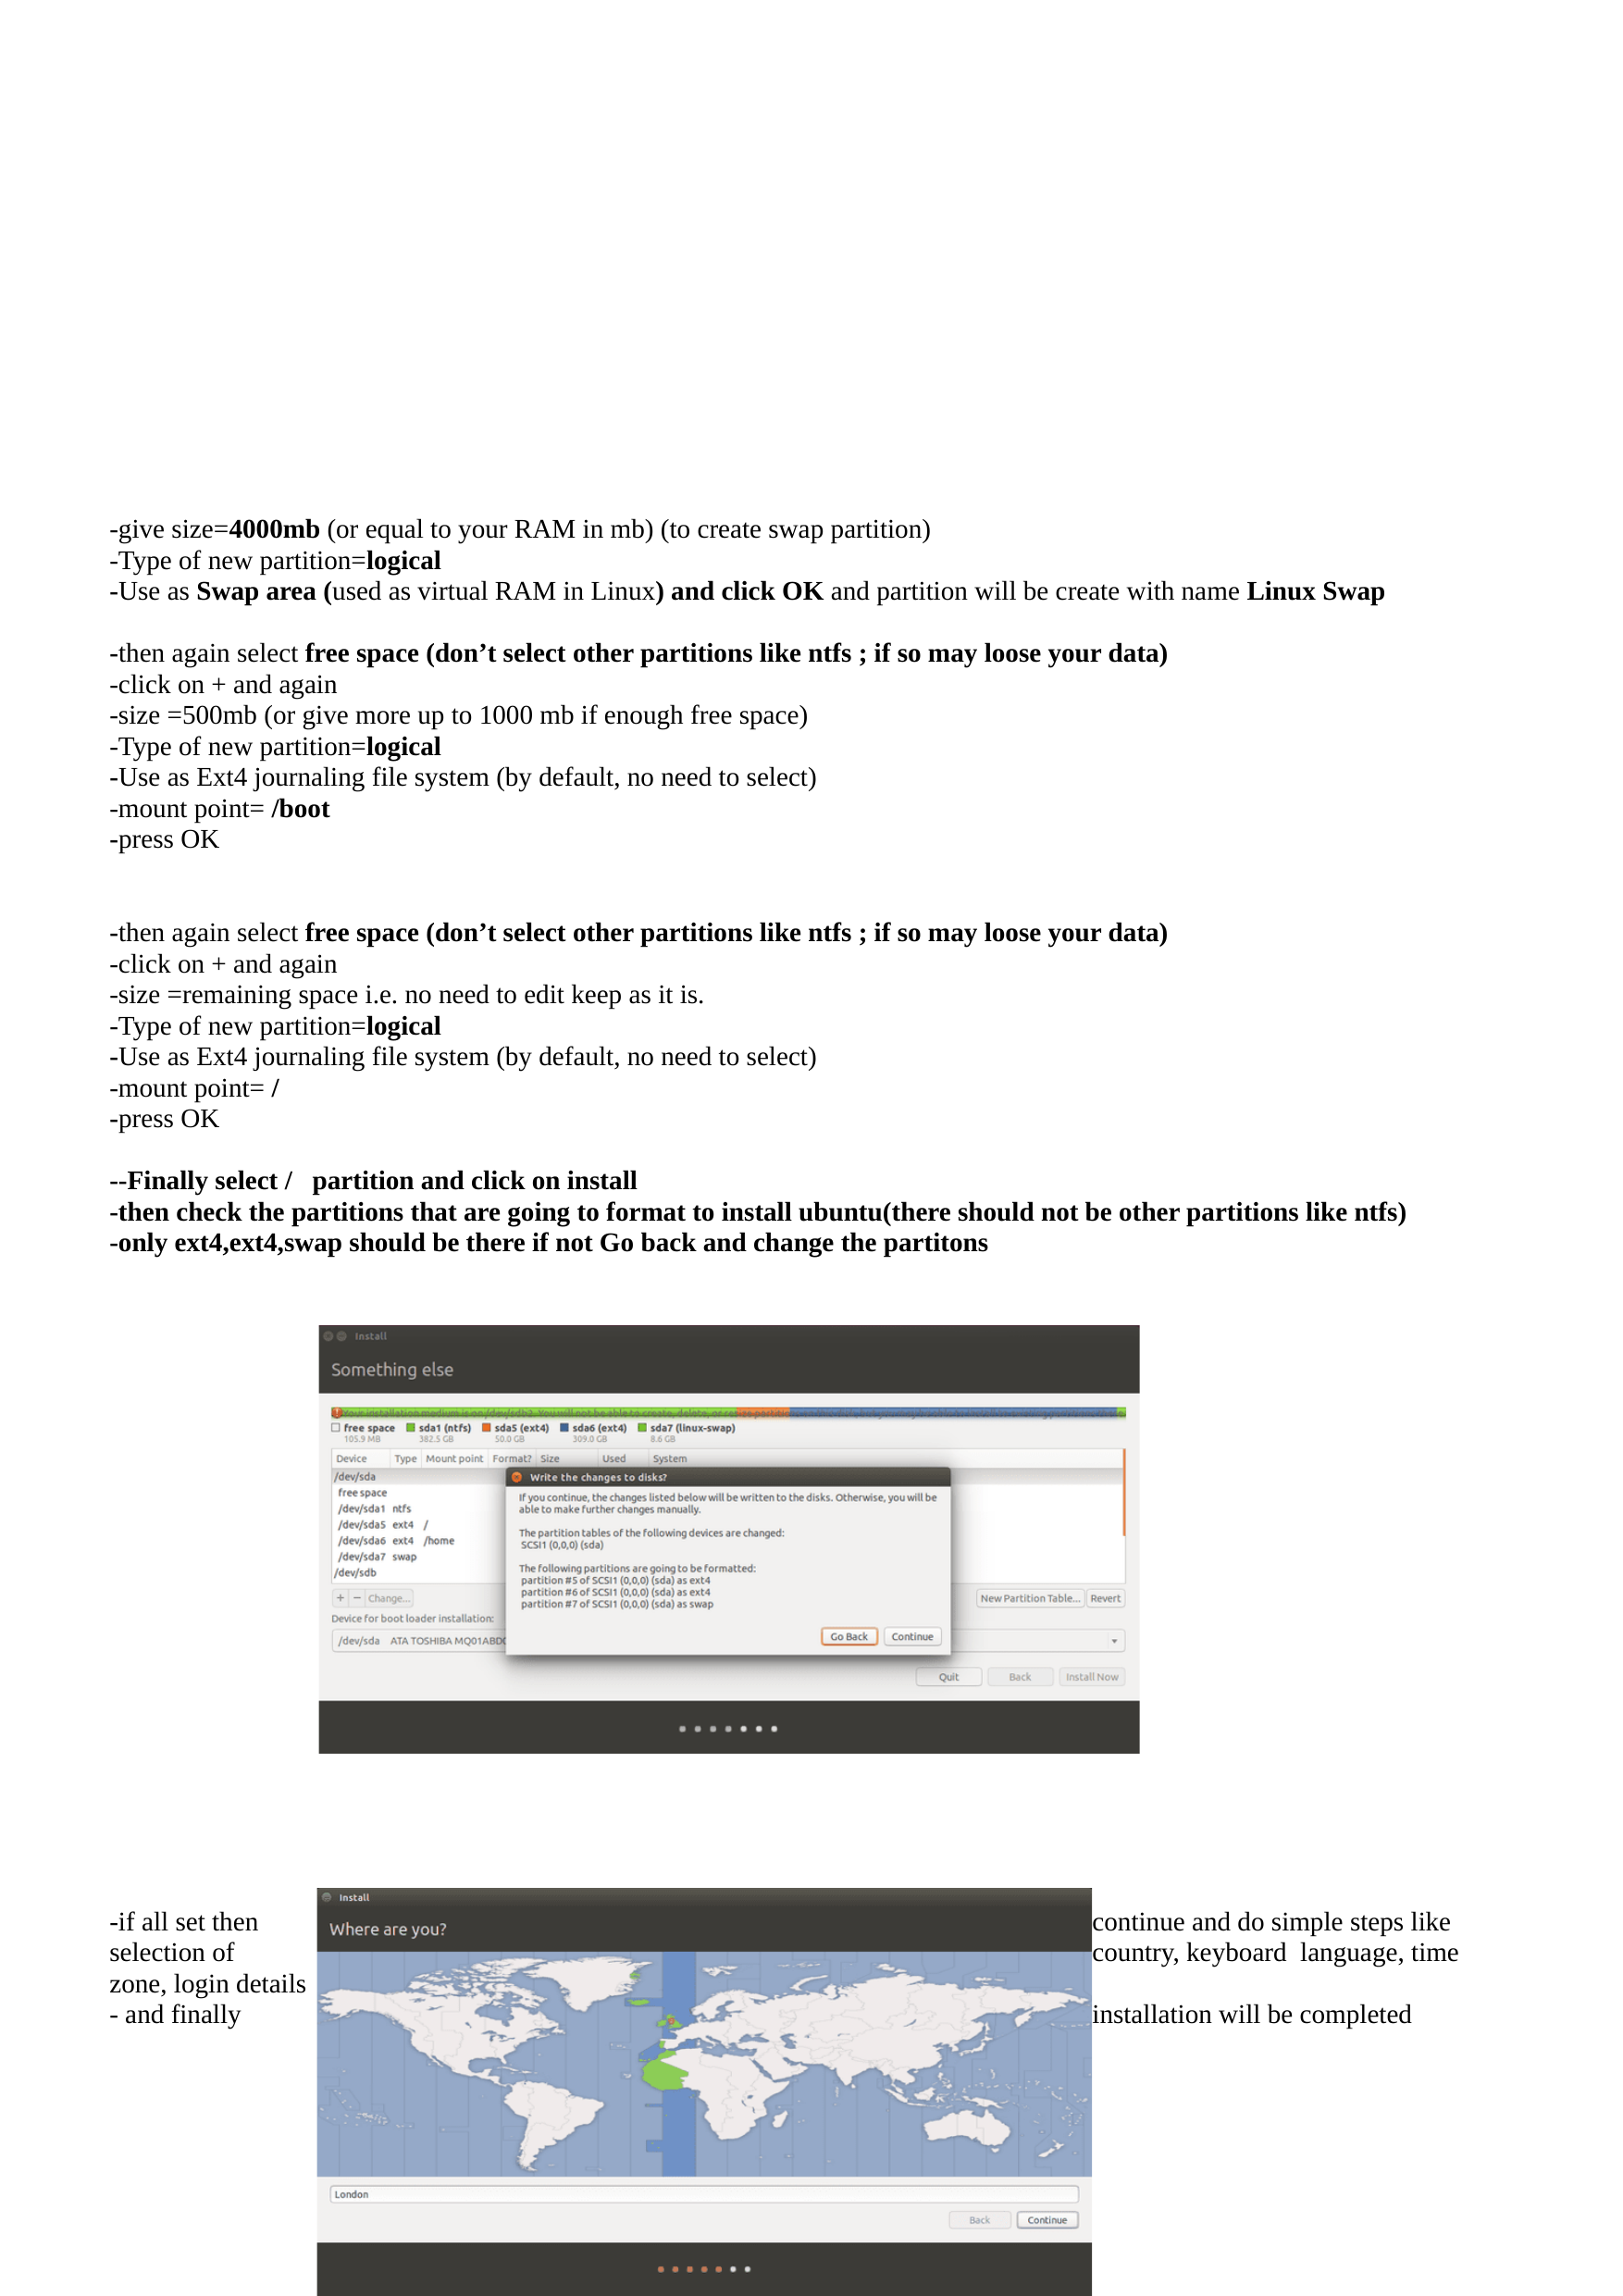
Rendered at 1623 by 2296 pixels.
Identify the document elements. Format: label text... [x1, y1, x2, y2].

text -mount point= / [109, 1072, 1514, 1102]
text -Use as Ext4 journaling file system (by default, no need to select) [109, 1040, 1514, 1072]
text -Type of new partition=logical [109, 1010, 1514, 1040]
text -give size=4000mb (or equal to your RAM in mb) (to create swap partition) [109, 513, 1514, 544]
text -Type of new partition=logical [109, 544, 1514, 575]
text -Type of new partition=logical [109, 730, 1514, 761]
text -then again select free space (don’t select other partitions like ntfs ; if so may loose your data) [109, 637, 1514, 668]
text --Finally select / partition and click on install [109, 1164, 1514, 1196]
text installation will be completed [1093, 1998, 1514, 2029]
text -press OK [109, 1102, 1514, 1134]
text -click on + and again [109, 668, 1514, 699]
text -if all set then continue and do simple steps like selection of country, keyboard language, time zone, login details [1093, 1905, 1514, 1998]
text -if all set then continue and do simple steps like selection of country, keyboard language, time zone, login details [109, 1905, 316, 1998]
text -press OK [109, 823, 1514, 854]
text -Use as Swap area (used as virtual RAM in Linux) and click OK and partition will be create with name Linux Swap [109, 575, 1514, 606]
text - and finally [109, 1998, 316, 2029]
text -mount point= /boot [109, 792, 1514, 823]
text -size =remaining space i.e. no need to edit keep as it is. [109, 978, 1514, 1010]
text -size =500mb (or give more up to 1000 mb if enough free space) [109, 699, 1514, 730]
text -Use as Ext4 journaling file system (by default, no need to select) [109, 761, 1514, 792]
text -only ext4,ext4,swap should be there if not Go back and change the partitons [109, 1227, 1514, 1258]
text -then again select free space (don’t select other partitions like ntfs ; if so may loose your data) [109, 916, 1514, 948]
text -then check the partitions that are going to format to install ubuntu(there should not be other partitions like ntfs) [109, 1196, 1514, 1227]
text -click on + and again [109, 948, 1514, 978]
